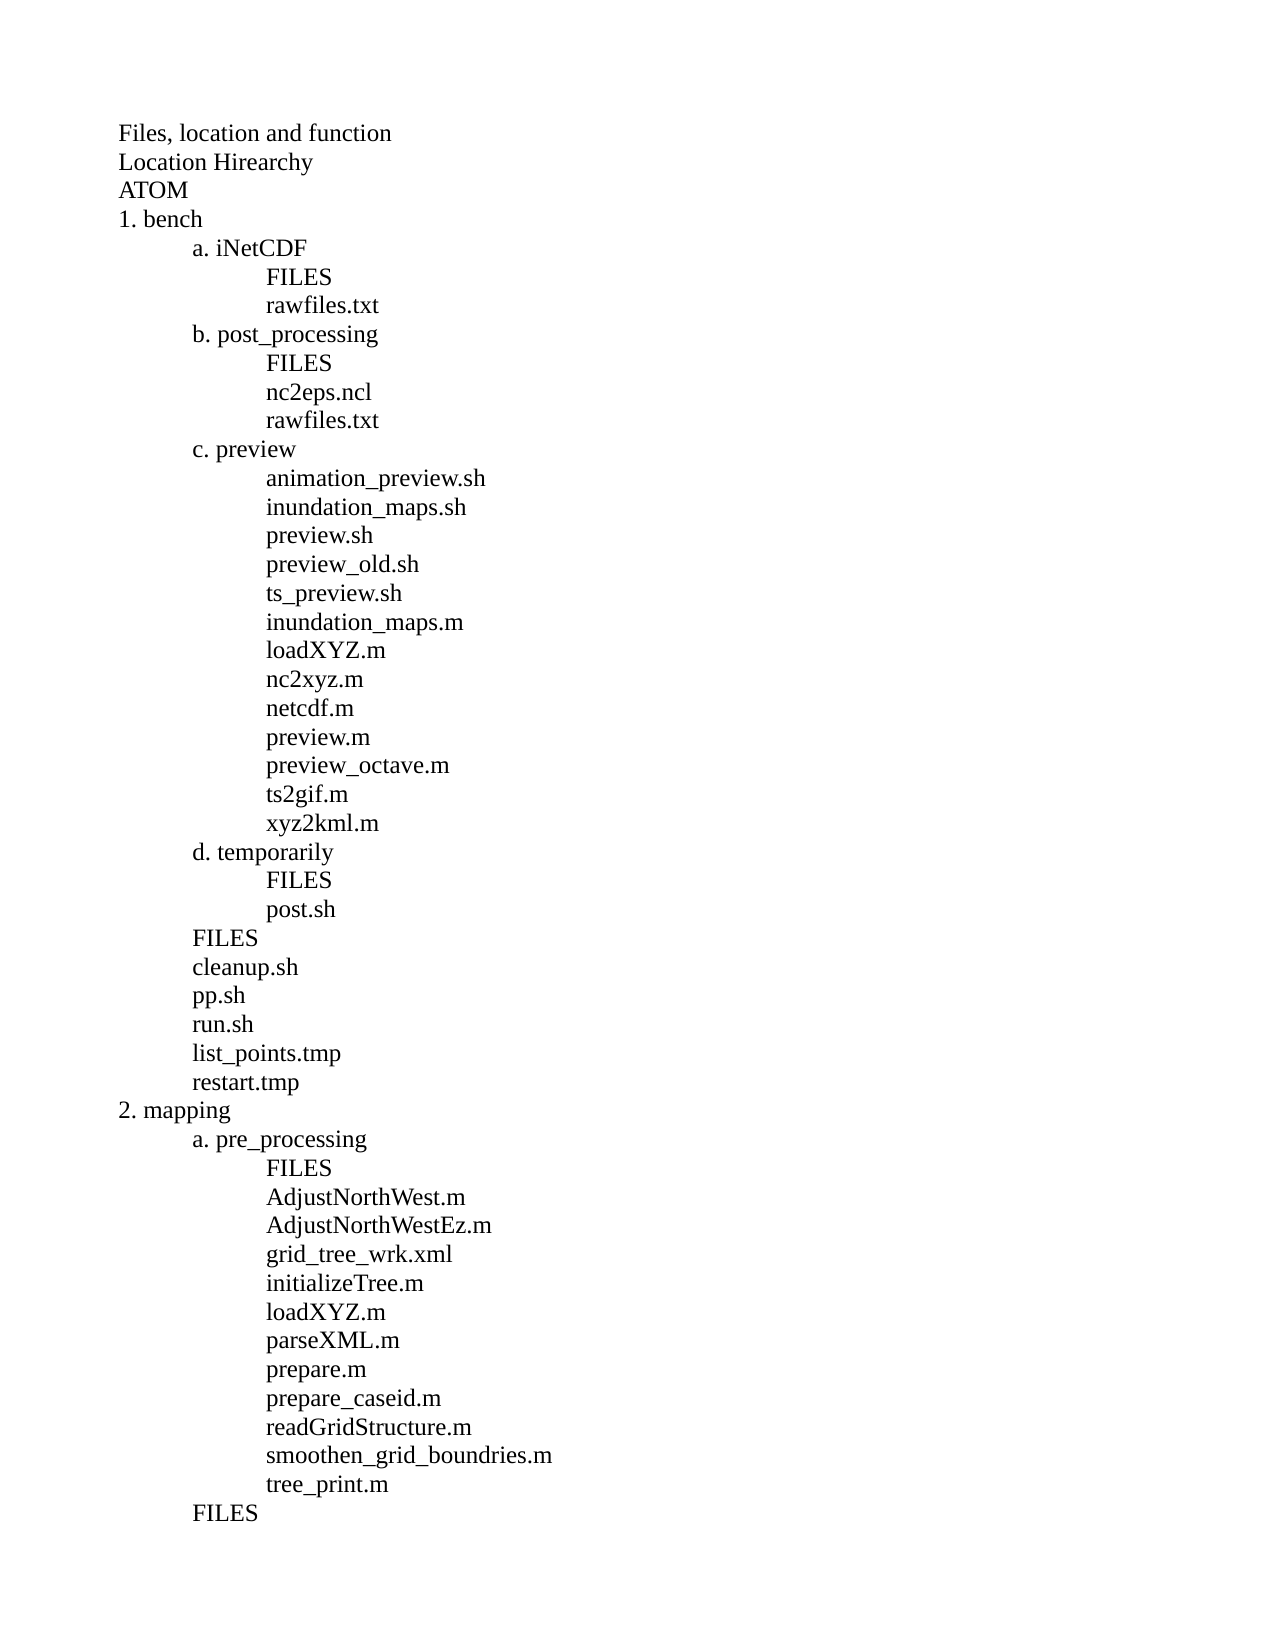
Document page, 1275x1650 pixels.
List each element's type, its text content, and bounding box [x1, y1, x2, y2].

text netcdf.m [118, 693, 1157, 722]
text animation_preview.sh [118, 463, 1157, 492]
text FILES [118, 866, 1157, 894]
text d. temporarily [118, 837, 1157, 866]
text initializeTree.m [118, 1268, 1157, 1297]
text 2. mapping [118, 1096, 1157, 1124]
text list_points.tmp [118, 1038, 1157, 1067]
text pp.sh [118, 981, 1157, 1009]
text inundation_maps.m [118, 607, 1157, 636]
text prepare_caseid.m [118, 1383, 1157, 1412]
text a. pre_processing [118, 1124, 1157, 1153]
text tree_print.m [118, 1469, 1157, 1498]
text Files, location and function [118, 118, 1157, 147]
text ts_preview.sh [118, 578, 1157, 607]
text loadXYZ.m [118, 636, 1157, 664]
text FILES [118, 262, 1157, 291]
text loadXYZ.m [118, 1297, 1157, 1326]
text post.sh [118, 894, 1157, 923]
text cleanup.sh [118, 952, 1157, 981]
text FILES [118, 923, 1157, 952]
text b. post_processing [118, 319, 1157, 348]
text nc2xyz.m [118, 664, 1157, 693]
text FILES [118, 348, 1157, 377]
text 1. bench [118, 204, 1157, 233]
text inundation_maps.sh [118, 492, 1157, 521]
text preview_octave.m [118, 751, 1157, 779]
text grid_tree_wrk.xml [118, 1239, 1157, 1268]
text restart.tmp [118, 1067, 1157, 1096]
text rawfiles.txt [118, 406, 1157, 434]
text AdjustNorthWestEz.m [118, 1211, 1157, 1239]
text prepare.m [118, 1354, 1157, 1383]
text preview_old.sh [118, 549, 1157, 578]
text xyz2kml.m [118, 808, 1157, 837]
text nc2eps.ncl [118, 377, 1157, 406]
text FILES [118, 1153, 1157, 1182]
text ATOM [118, 176, 1157, 204]
text smoothen_grid_boundries.m [118, 1441, 1157, 1469]
text Location Hirearchy [118, 147, 1157, 176]
text c. preview [118, 434, 1157, 463]
text ts2gif.m [118, 779, 1157, 808]
text rawfiles.txt [118, 291, 1157, 319]
text readGridStructure.m [118, 1412, 1157, 1441]
text a. iNetCDF [118, 233, 1157, 262]
text run.sh [118, 1009, 1157, 1038]
text preview.sh [118, 521, 1157, 549]
text parseXML.m [118, 1326, 1157, 1354]
text AdjustNorthWest.m [118, 1182, 1157, 1211]
text preview.m [118, 722, 1157, 751]
text FILES [118, 1498, 1157, 1527]
